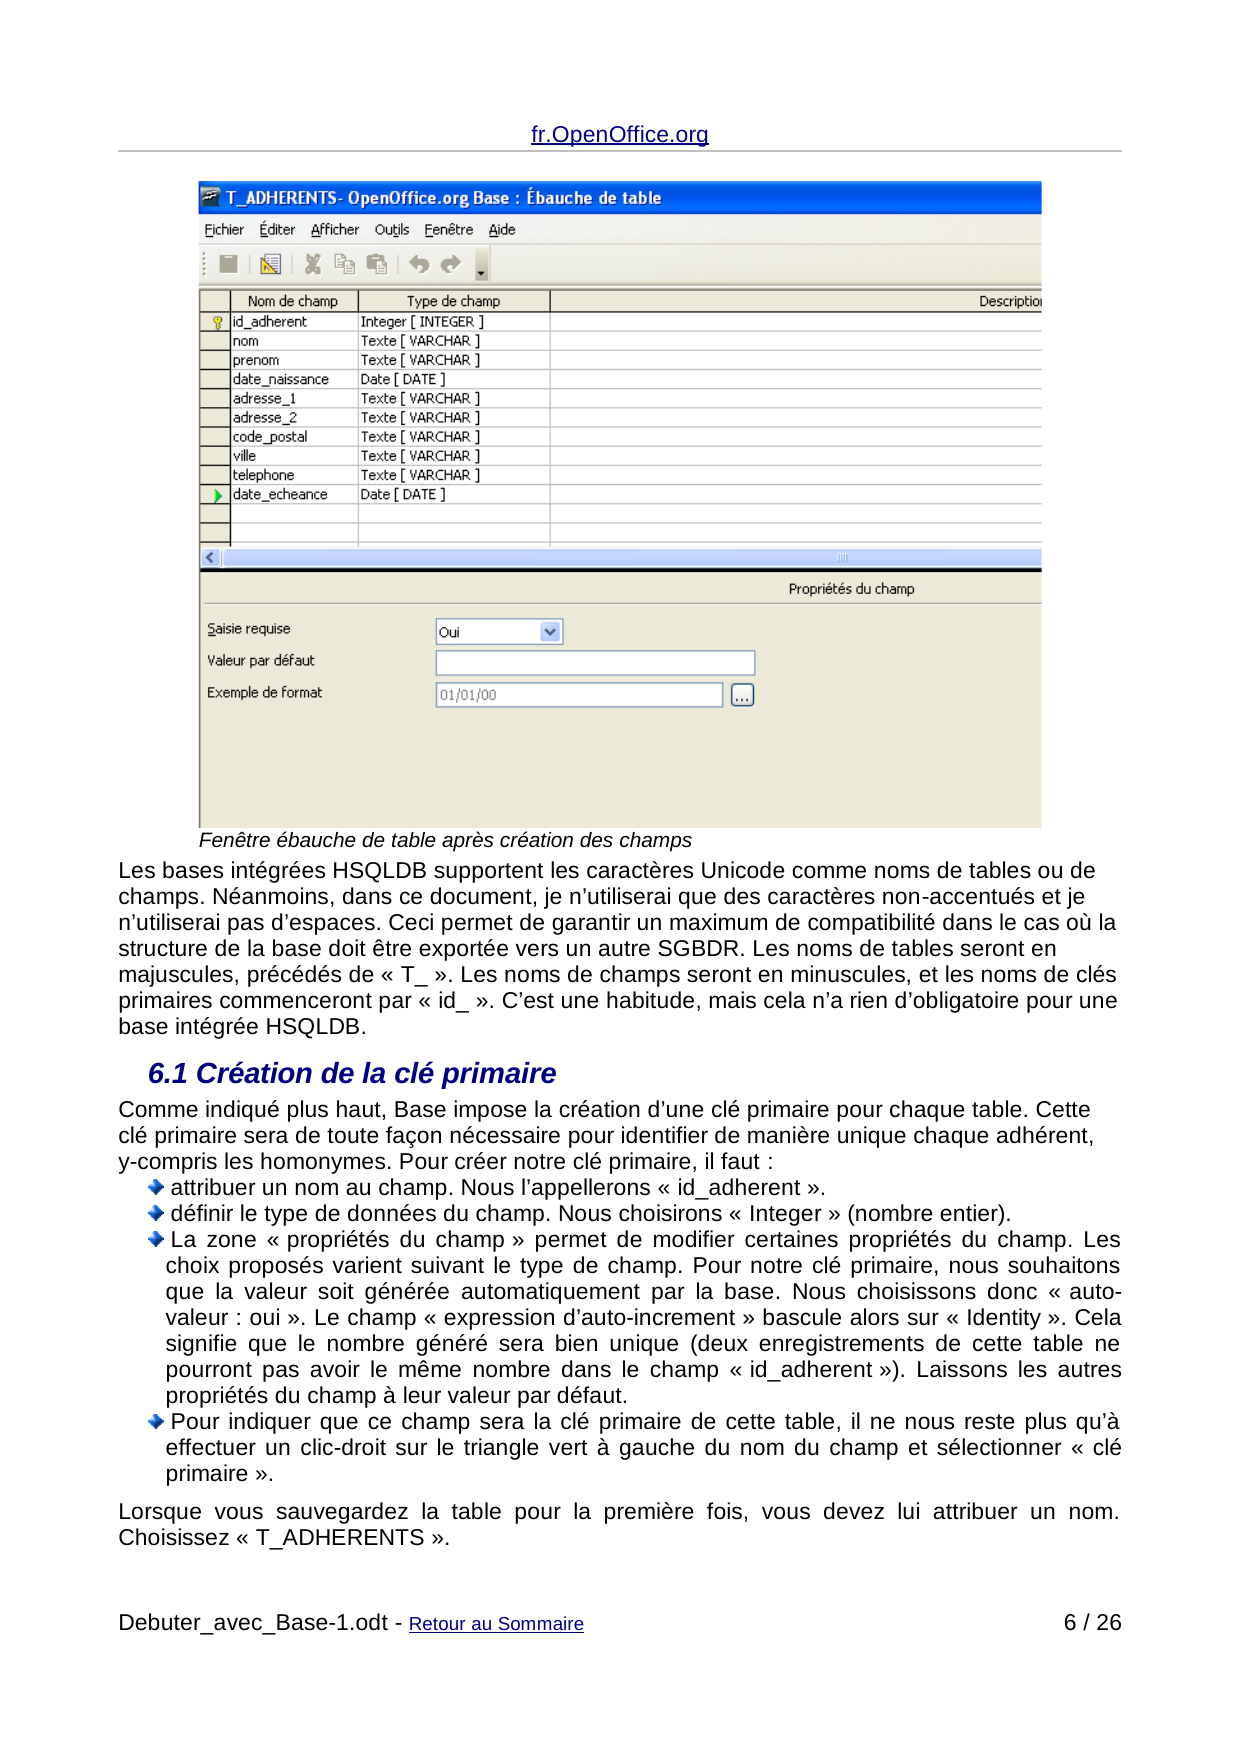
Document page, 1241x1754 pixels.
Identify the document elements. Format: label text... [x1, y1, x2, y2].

list définir le type de données du champ. Nous choisirons « Integer » (nombre entier). [148, 1200, 1122, 1226]
list Pour indiquer que ce champ sera la clé primaire de cette table, il ne nous reste plus qu’à effectuer un clic‑droit sur le triangle vert à gauche du nom du champ et sélectionner « clé primaire ». [148, 1408, 1122, 1487]
picture [148, 1205, 164, 1221]
picture [148, 1179, 164, 1195]
list attribuer un nom au champ. Nous l’appellerons « id_adherent ». [148, 1174, 1122, 1200]
picture [148, 1414, 164, 1429]
text Comme indiqué plus haut, Base impose la création d’une clé primaire pour chaque table. Cette clé primaire sera de toute façon nécessaire pour identifier de manière unique chaque adhérent, y‑compris les homonymes. Pour créer notre clé primaire, il faut : [118, 1096, 1122, 1174]
text Lorsque vous sauvegardez la table pour la première fois, vous devez lui attribuer un nom. Choisissez « T_ADHERENTS ». [118, 1498, 1122, 1550]
picture [148, 1231, 164, 1247]
list La zone « propriétés du champ » permet de modifier certaines propriétés du champ. Les choix proposés varient suivant le type de champ. Pour notre clé primaire, nous souhaitons que la valeur soit générée automatiquement par la base. Nous choisissons donc « auto-valeur : oui ». Le champ « expression d’auto-increment » bascule alors sur « Identity ». Cela signifie que le nombre généré sera bien unique (deux enregistrements de cette table ne pourront pas avoir le même nombre dans le champ « id_adherent »). Laissons les autres propriétés du champ à leur valeur par défaut. [148, 1226, 1122, 1408]
text Les bases intégrées HSQLDB supportent les caractères Unicode comme noms de tables ou de champs. Néanmoins, dans ce document, je n’utiliserai que des caractères non‑accentués et je n’utiliserai pas d’espaces. Ceci permet de garantir un maximum de compatibilité dans le cas où la structure de la base doit être exportée vers un autre SGBDR. Les noms de tables seront en majuscules, précédés de « T_ ». Les noms de champs seront en minuscules, et les noms de clés primaires commenceront par « id_ ». C’est une habitude, mais cela n’a rien d’obligatoire pour une base intégrée HSQLDB. [118, 182, 1122, 1040]
text Fenêtre ébauche de table après création des champs [198, 828, 1042, 852]
subtitle Création de la clé primaire [148, 1057, 1122, 1090]
picture [198, 181, 1042, 828]
